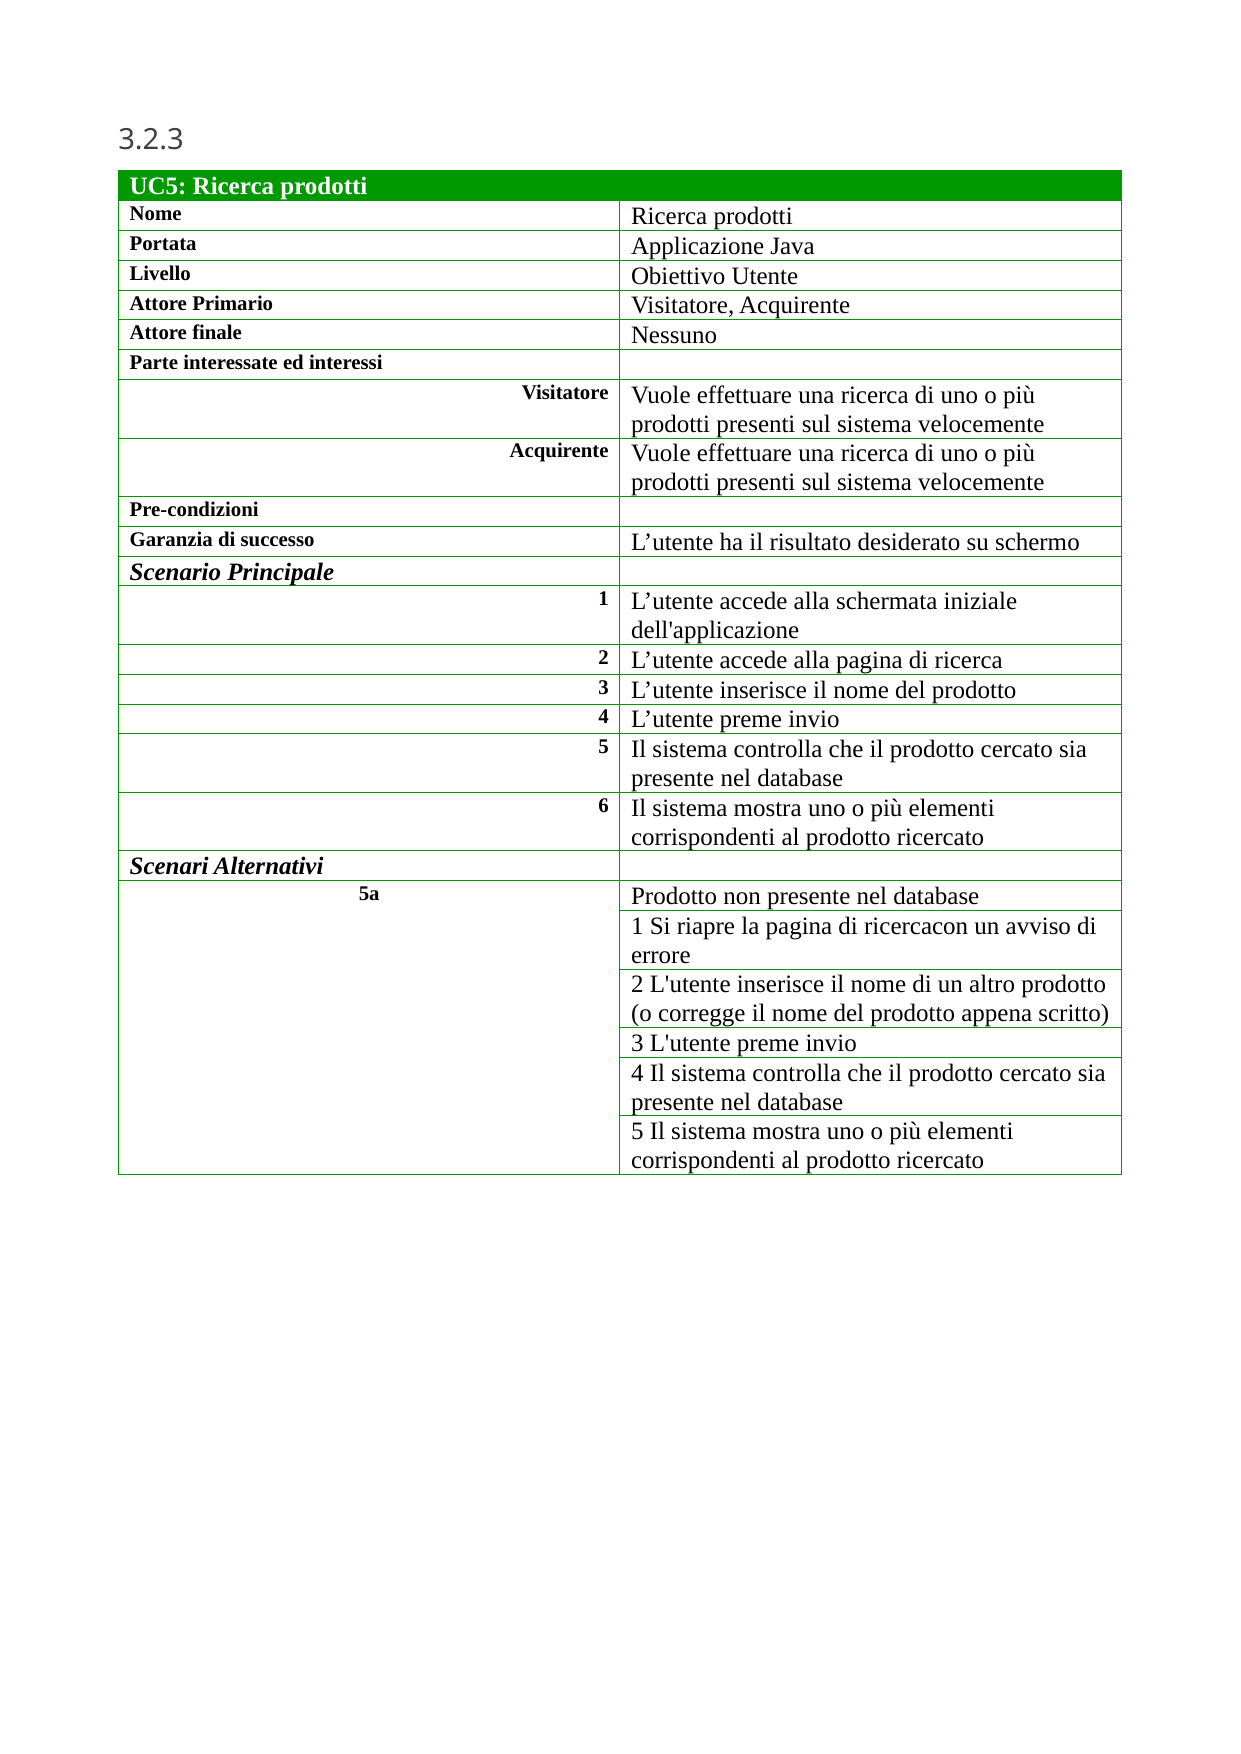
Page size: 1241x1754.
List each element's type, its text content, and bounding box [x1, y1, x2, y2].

table_cell [620, 557, 1121, 585]
table_cell Nessuno [620, 320, 1121, 349]
table_cell Ricerca prodotti [620, 201, 1121, 230]
table_cell Livello [119, 261, 619, 289]
subtitle 3.2.3 [118, 118, 1122, 158]
table_cell L’utente accede alla schermata iniziale dell'applicazione [620, 586, 1121, 644]
table_cell Attore finale [119, 320, 619, 349]
table_header UC5: Ricerca prodotti [119, 171, 1121, 200]
table_cell 4 [119, 705, 619, 733]
table_cell 5 Il sistema mostra uno o più elementi corrispondenti al prodotto ricercato [620, 1116, 1121, 1174]
table_cell Visitatore [119, 380, 619, 437]
table_cell Il sistema controlla che il prodotto cercato sia presente nel database [620, 734, 1121, 792]
table_cell 5a [119, 881, 619, 1174]
table_cell 6 [119, 793, 619, 850]
table_cell Obiettivo Utente [620, 261, 1121, 289]
table_cell 4 Il sistema controlla che il prodotto cercato sia presente nel database [620, 1058, 1121, 1115]
table_cell Visitatore, Acquirente [620, 291, 1121, 319]
table_cell L’utente inserisce il nome del prodotto [620, 675, 1121, 703]
table_cell L’utente preme invio [620, 705, 1121, 733]
table_cell L’utente ha il risultato desiderato su schermo [620, 527, 1121, 556]
table_cell 3 [119, 675, 619, 703]
table_cell 1 Si riapre la pagina di ricercacon un avviso di errore [620, 911, 1121, 968]
table_cell Nome [119, 201, 619, 230]
table_cell 5 [119, 734, 619, 792]
table_cell 1 [119, 586, 619, 644]
table_cell Vuole effettuare una ricerca di uno o più prodotti presenti sul sistema velocemente [620, 380, 1121, 437]
table_cell [620, 350, 1121, 379]
table_cell 2 [119, 645, 619, 674]
table_cell L’utente accede alla pagina di ricerca [620, 645, 1121, 674]
table_cell [620, 851, 1121, 880]
table_cell Acquirente [119, 439, 619, 496]
table_cell Scenari Alternativi [119, 851, 619, 880]
table_cell 2 L'utente inserisce il nome di un altro prodotto (o corregge il nome del prodotto appena scritto) [620, 970, 1121, 1027]
table_cell Pre-condizioni [119, 497, 619, 526]
table_cell Garanzia di successo [119, 527, 619, 556]
table_cell 3 L'utente preme invio [620, 1028, 1121, 1057]
table_cell Scenario Principale [119, 557, 619, 585]
table_cell Applicazione Java [620, 231, 1121, 260]
table_cell Parte interessate ed interessi [119, 350, 619, 379]
table_cell Attore Primario [119, 291, 619, 319]
table_cell Prodotto non presente nel database [620, 881, 1121, 910]
table_cell [620, 497, 1121, 526]
table_cell Portata [119, 231, 619, 260]
table_cell Il sistema mostra uno o più elementi corrispondenti al prodotto ricercato [620, 793, 1121, 850]
table_cell Vuole effettuare una ricerca di uno o più prodotti presenti sul sistema velocemente [620, 439, 1121, 496]
